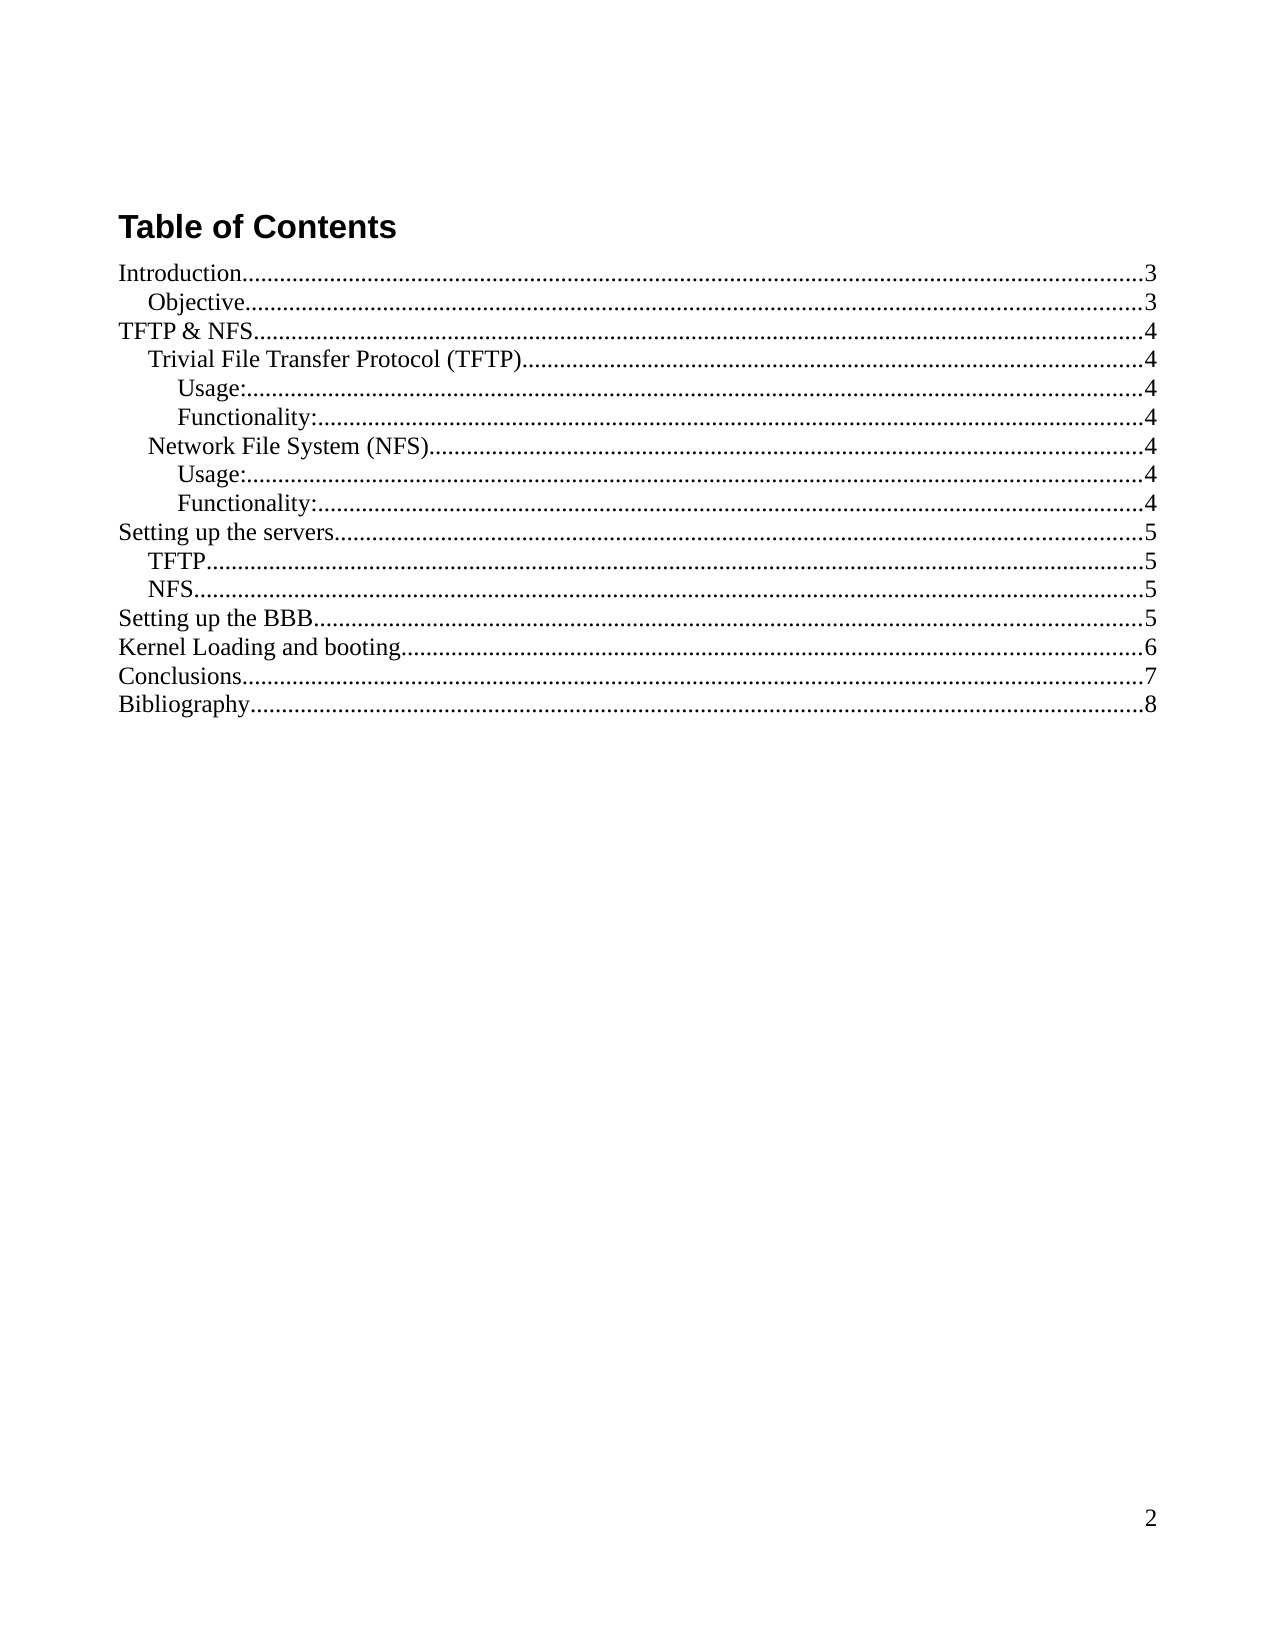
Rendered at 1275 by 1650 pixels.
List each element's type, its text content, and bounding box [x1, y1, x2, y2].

text Network File System (NFS) 4 [148, 431, 1157, 459]
text Trivial File Transfer Protocol (TFTP) 4 [148, 344, 1157, 373]
text Setting up the servers 5 [118, 517, 1157, 546]
text NFS 5 [148, 574, 1157, 603]
text Setting up the BBB 5 [118, 603, 1157, 632]
text TFTP & NFS 4 [118, 316, 1157, 344]
text Functionality: 4 [177, 488, 1157, 517]
subtitle Table of Contents [118, 207, 1157, 246]
text Conclusions 7 [118, 661, 1157, 689]
text Usage: 4 [177, 373, 1157, 402]
text Introduction 3 [118, 258, 1157, 287]
text Usage: 4 [177, 459, 1157, 488]
text Functionality: 4 [177, 402, 1157, 431]
text TFTP 5 [148, 546, 1157, 574]
text Kernel Loading and booting 6 [118, 632, 1157, 661]
text Objective 3 [148, 287, 1157, 316]
text Bibliography 8 [118, 689, 1157, 718]
